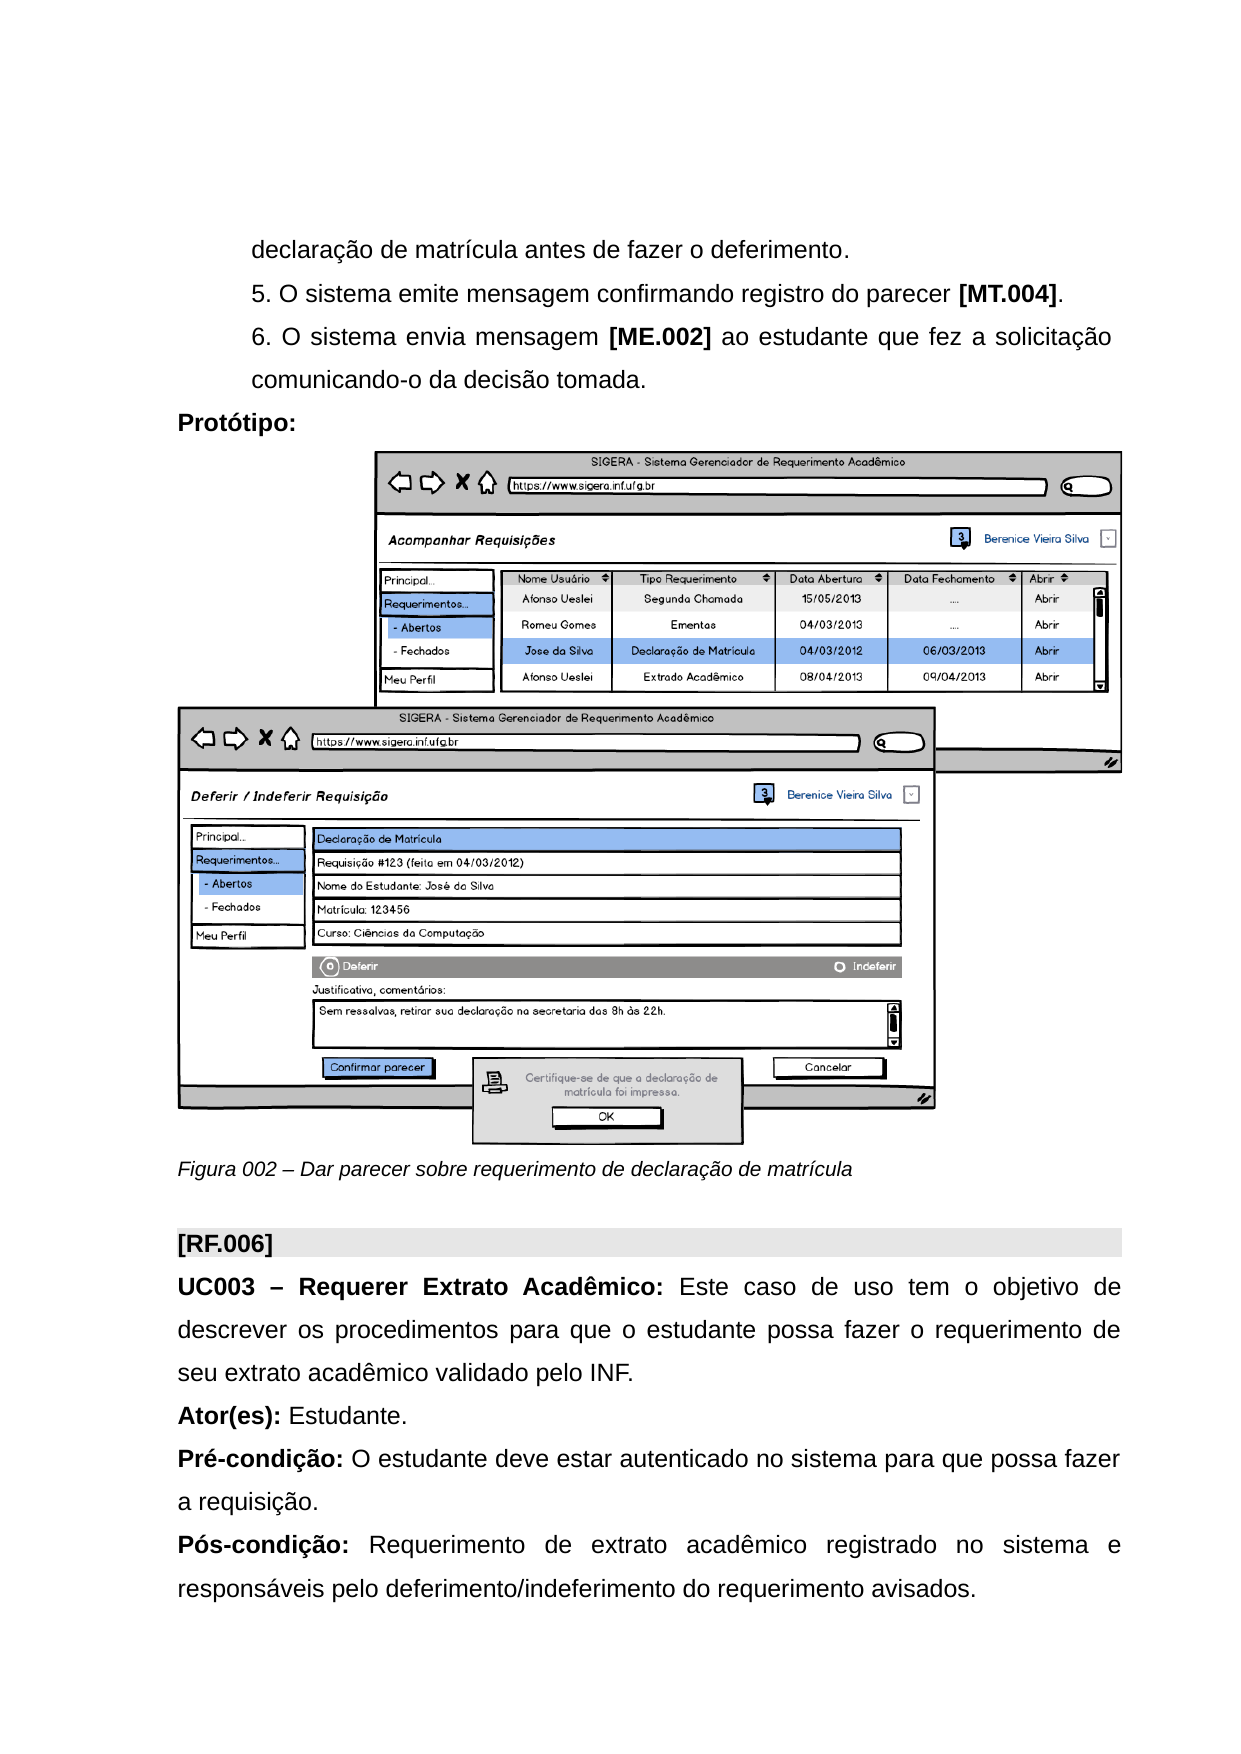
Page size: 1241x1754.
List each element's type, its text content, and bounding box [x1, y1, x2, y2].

text 5. O sistema emite mensagem confirmando registro do parecer [MT.004]. [177, 278, 1122, 307]
text Protótipo: [177, 408, 1122, 437]
text Pós-condição: Requerimento de extrato acadêmico registrado no sistema e responsáveis pelo deferimento/indeferimento do requerimento avisados. [177, 1530, 1122, 1602]
text declaração de matrícula antes de fazer o deferimento. [177, 235, 1122, 264]
text Figura 002 – Dar parecer sobre requerimento de declaração de matrícula [177, 1145, 1122, 1181]
text Pré-condição: O estudante deve estar autenticado no sistema para que possa fazer a requisição. [177, 1444, 1122, 1516]
text Ator(es): Estudante. [177, 1401, 1122, 1430]
text UC003 – Requerer Extrato Acadêmico: Este caso de uso tem o objetivo de descrever os procedimentos para que o estudante possa fazer o requerimento de seu extrato acadêmico validado pelo INF. [177, 1272, 1122, 1387]
text [RF.006] [177, 1228, 1122, 1257]
text 6. O sistema envia mensagem [ME.002] ao estudante que fez a solicitação comunicando-o da decisão tomada. [177, 322, 1122, 393]
picture [177, 451, 1123, 1145]
